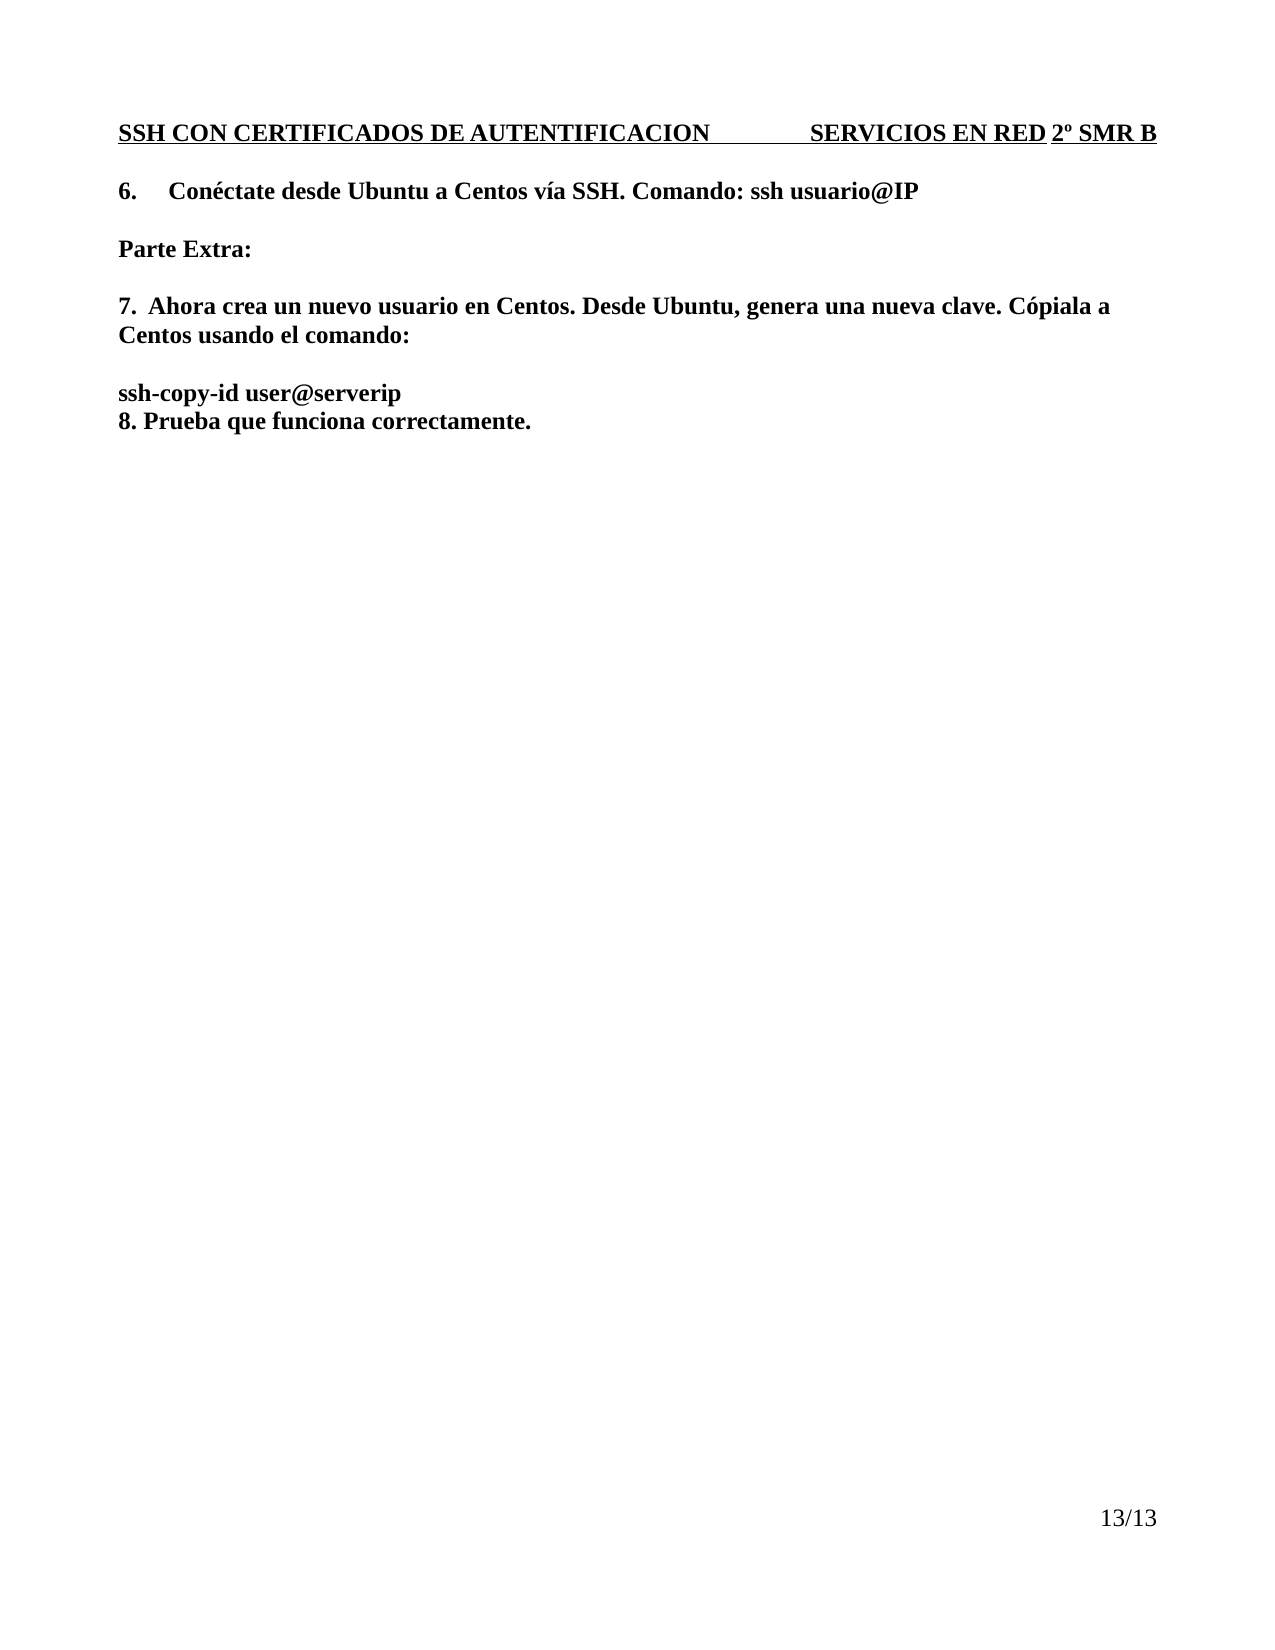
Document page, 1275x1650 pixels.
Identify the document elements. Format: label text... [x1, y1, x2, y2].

text 7. Ahora crea un nuevo usuario en Centos. Desde Ubuntu, genera una nueva clave. Cópiala a Centos usando el comando: [118, 291, 1157, 349]
text 8. Prueba que funciona correctamente. [118, 406, 1157, 435]
text ssh-copy-id user@serverip [118, 378, 1157, 406]
text Parte Extra: [118, 234, 1157, 263]
text 6. Conéctate desde Ubuntu a Centos vía SSH. Comando: ssh usuario@IP [118, 176, 1157, 205]
